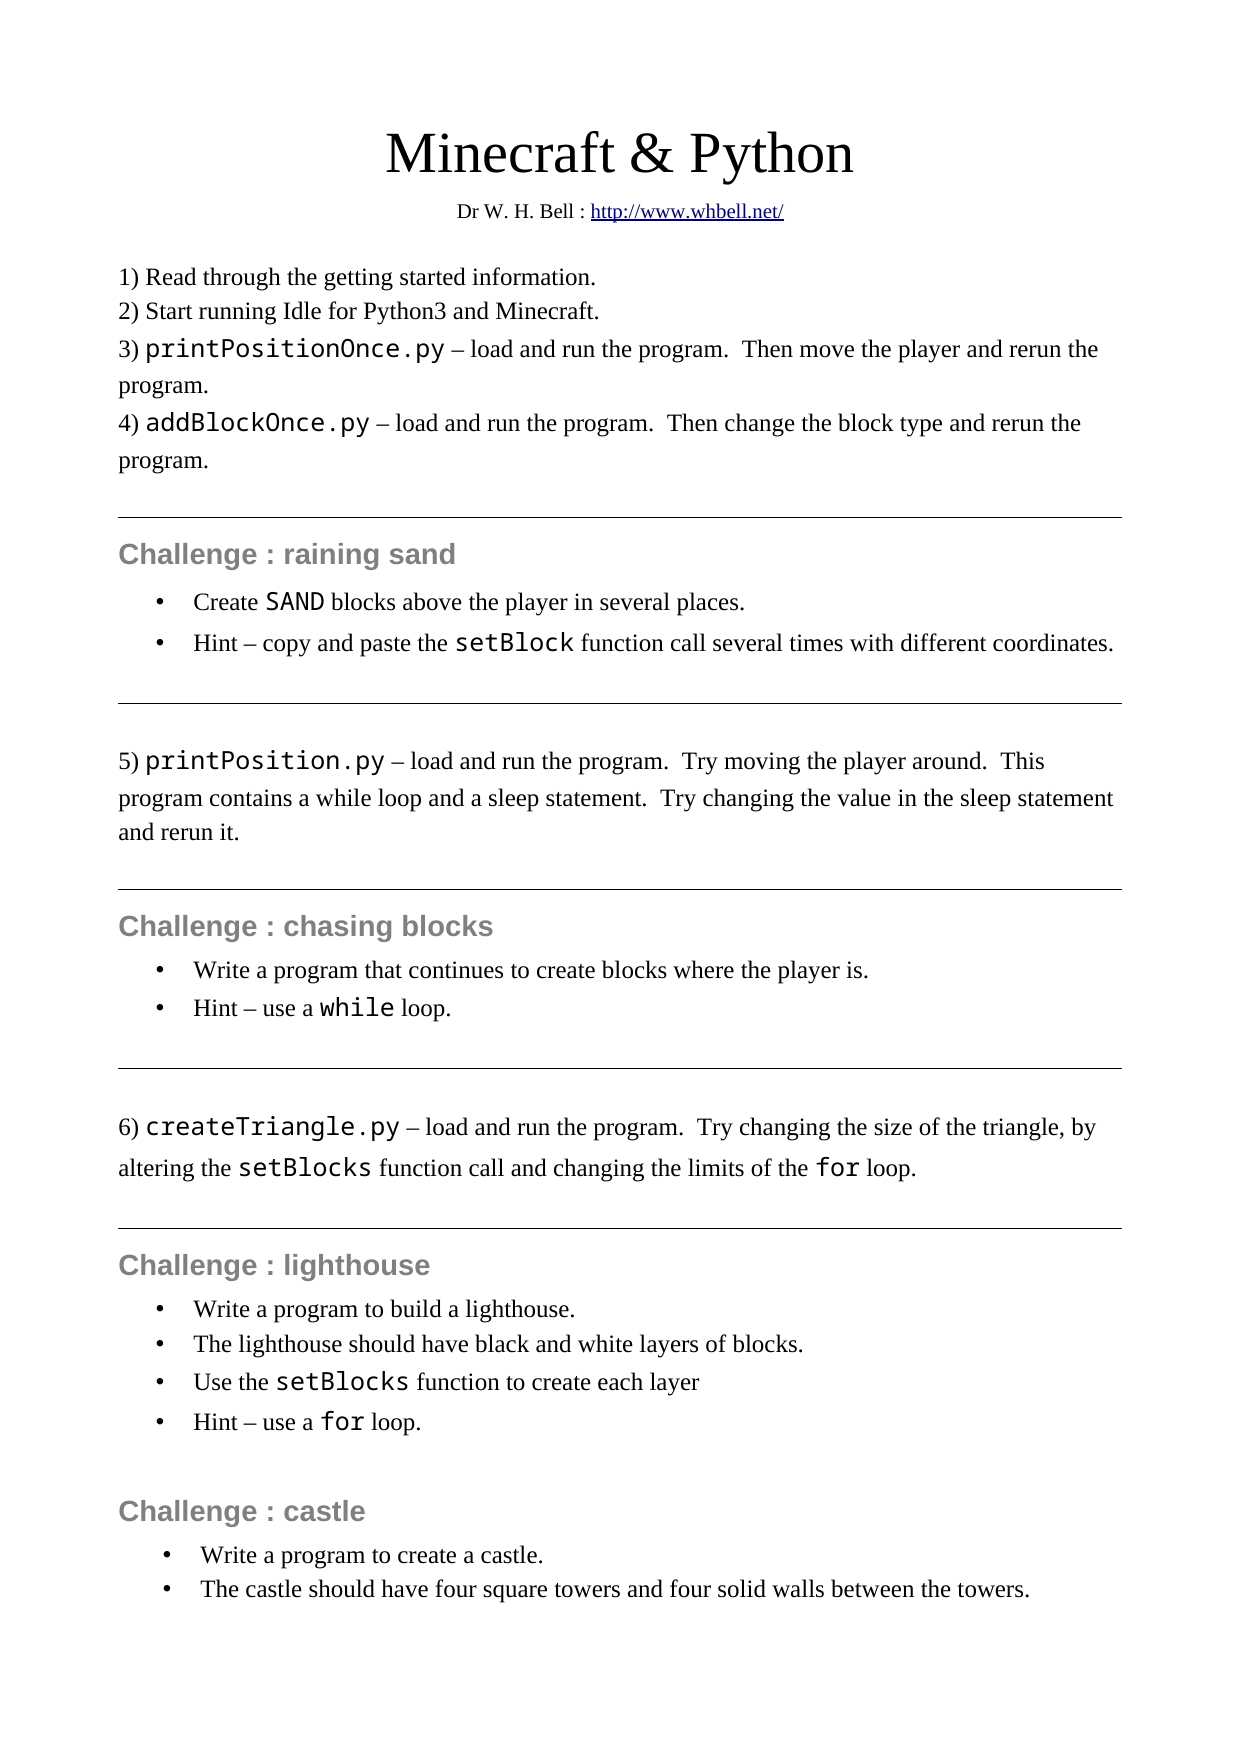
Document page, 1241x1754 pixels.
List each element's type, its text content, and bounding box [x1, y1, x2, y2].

list Hint – use a while loop. [156, 990, 1122, 1024]
text 2) Start running Idle for Python3 and Minecraft. [118, 296, 1122, 325]
list The lighthouse should have black and white layers of blocks. [156, 1329, 1122, 1357]
text 4) addBlockOnce.py – load and run the program. Then change the block type and rerun the program. [118, 405, 1122, 474]
text 5) printPosition.py – load and run the program. Try moving the player around. This program contains a while loop and a sleep statement. Try changing the value in the sleep statement and rerun it. [118, 743, 1122, 846]
subtitle Challenge : castle [118, 1494, 1122, 1527]
text 6) createTriangle.py – load and run the program. Try changing the size of the triangle, by altering the setBlocks function call and changing the limits of the for loop. [118, 1109, 1122, 1183]
text Minecraft & Python [118, 118, 1122, 185]
list Use the setBlocks function to create each layer [156, 1363, 1122, 1397]
list Write a program to build a lighthouse. [156, 1294, 1122, 1323]
subtitle Challenge : lighthouse [118, 1248, 1122, 1282]
text 1) Read through the getting started information. [118, 262, 1122, 291]
list Hint – copy and paste the setBlock function call several times with different coordinates. [156, 624, 1122, 658]
text Dr W. H. Bell : http://www.whbell.net/ [118, 198, 1122, 223]
subtitle Challenge : raining sand [118, 537, 1122, 571]
subtitle Challenge : chasing blocks [118, 909, 1122, 943]
list The castle should have four square towers and four solid walls between the towers. [163, 1574, 1122, 1603]
list Write a program that continues to create blocks where the player is. [156, 956, 1122, 984]
list Write a program to create a castle. [163, 1540, 1122, 1569]
list Hint – use a for loop. [156, 1404, 1122, 1438]
text 3) printPositionOnce.py – load and run the program. Then move the player and rerun the program. [118, 331, 1122, 399]
list Create SAND blocks above the player in several places. [156, 583, 1122, 617]
